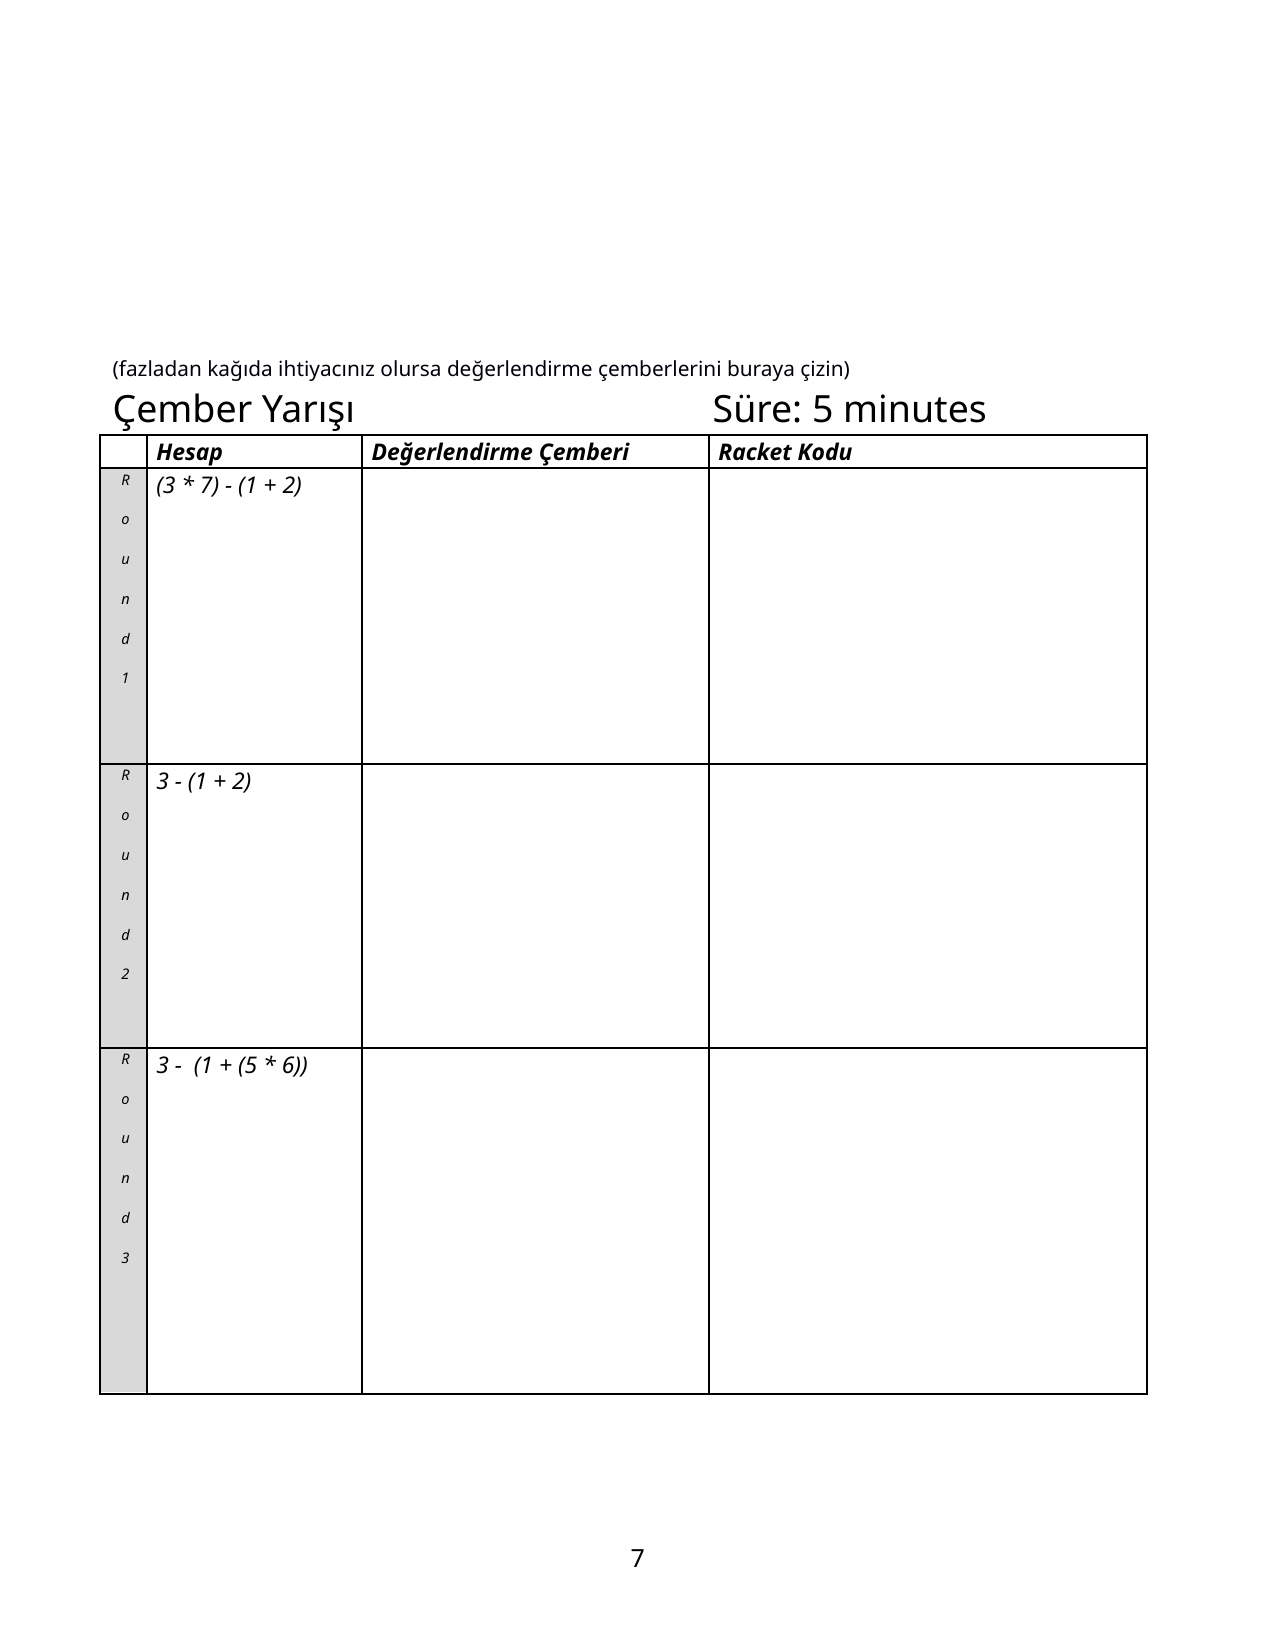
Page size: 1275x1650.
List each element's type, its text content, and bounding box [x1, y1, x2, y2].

text (fazladan kağıda ihtiyacınız olursa değerlendirme çemberlerini buraya çizin) Çember Yarışı Süre: 5 minutes [112, 354, 1162, 434]
table_cell 3 - (1 + (5 * 6)) [148, 1049, 361, 1392]
table_cell [710, 469, 1146, 763]
table_cell 3 - (1 + 2) [148, 765, 361, 1047]
table_cell [363, 1049, 708, 1392]
table_header Racket Kodu [710, 436, 1146, 467]
table_cell (3 * 7) - (1 + 2) [148, 469, 361, 763]
table_header [101, 436, 146, 467]
table_header Hesap [148, 436, 361, 467]
table_header Değerlendirme Çemberi [363, 436, 708, 467]
table_cell Round3 [101, 1049, 146, 1392]
table_cell Round2 [101, 765, 146, 1047]
table_cell [363, 765, 708, 1047]
table_cell Round1 [101, 469, 146, 763]
table_cell [710, 765, 1146, 1047]
table_cell [710, 1049, 1146, 1392]
table_cell [363, 469, 708, 763]
